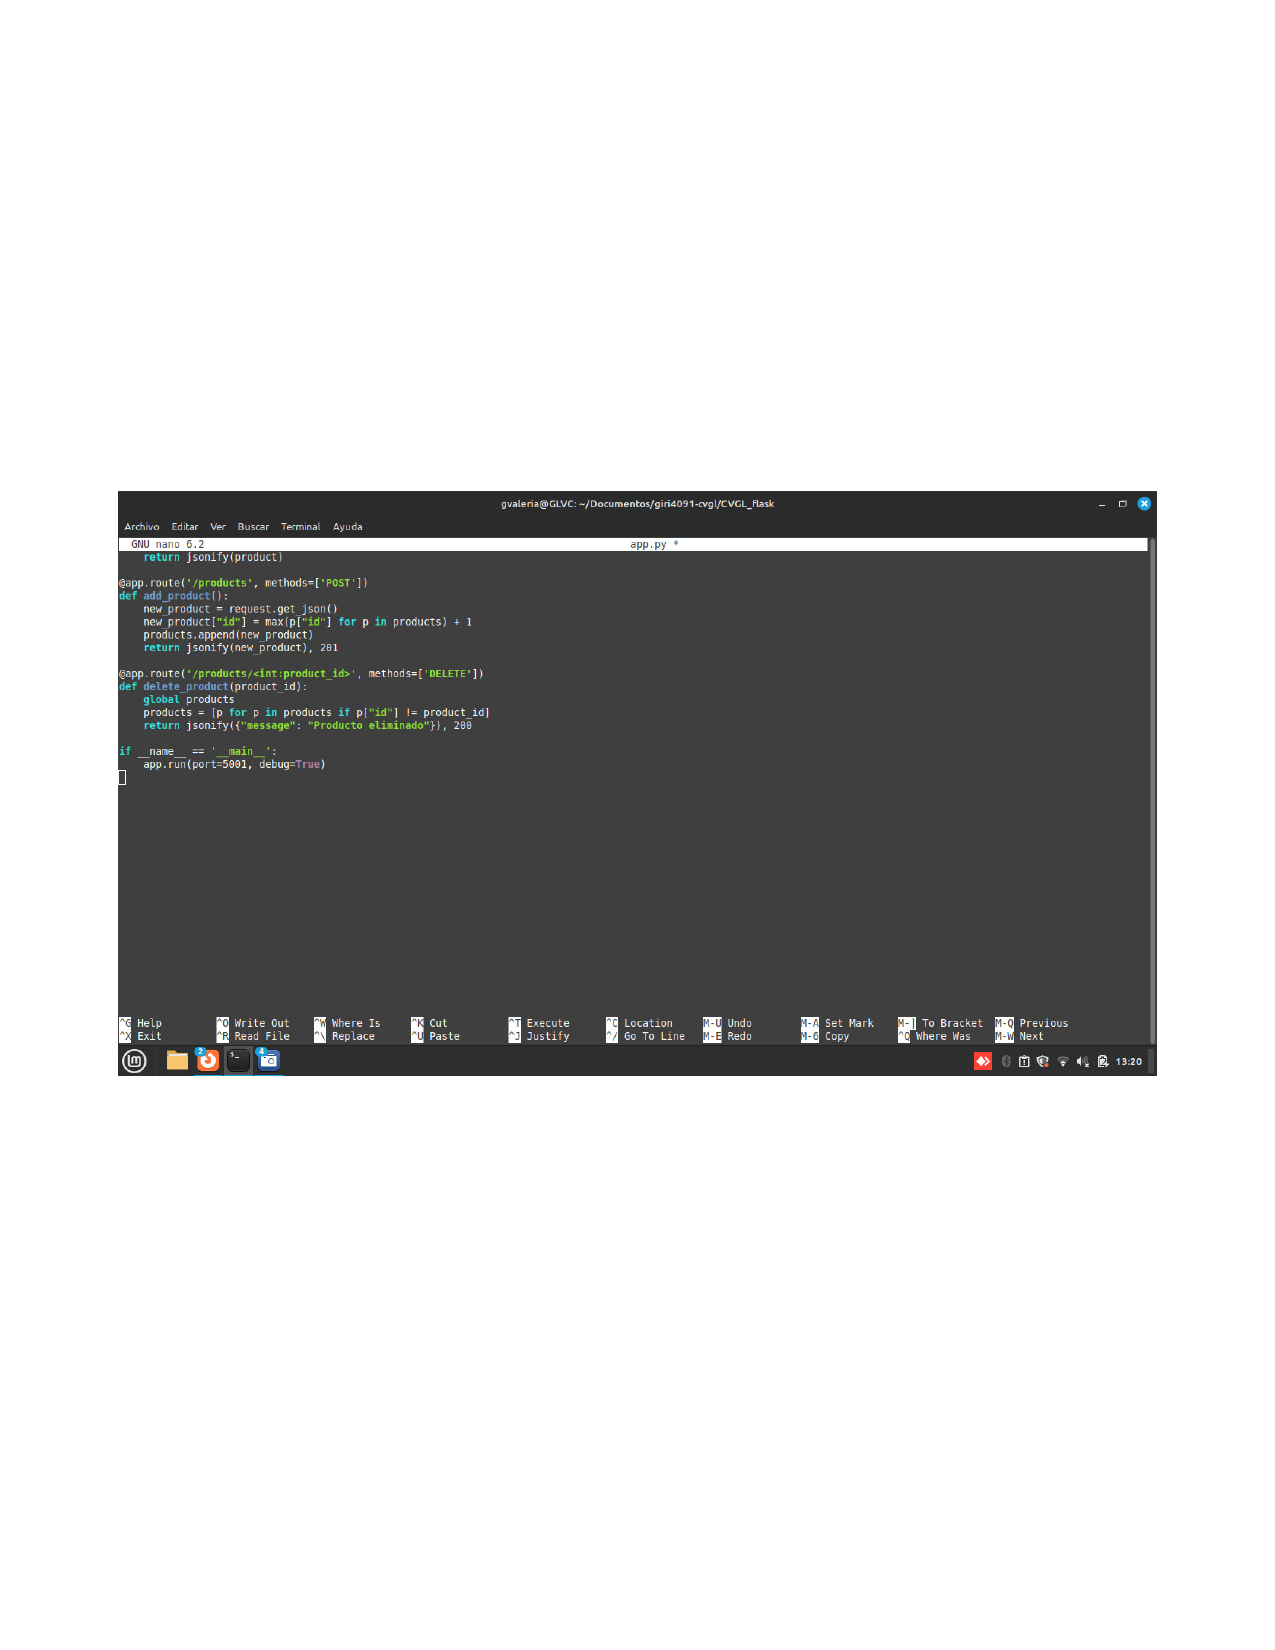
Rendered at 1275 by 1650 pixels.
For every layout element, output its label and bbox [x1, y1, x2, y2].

picture [118, 491, 1157, 1076]
